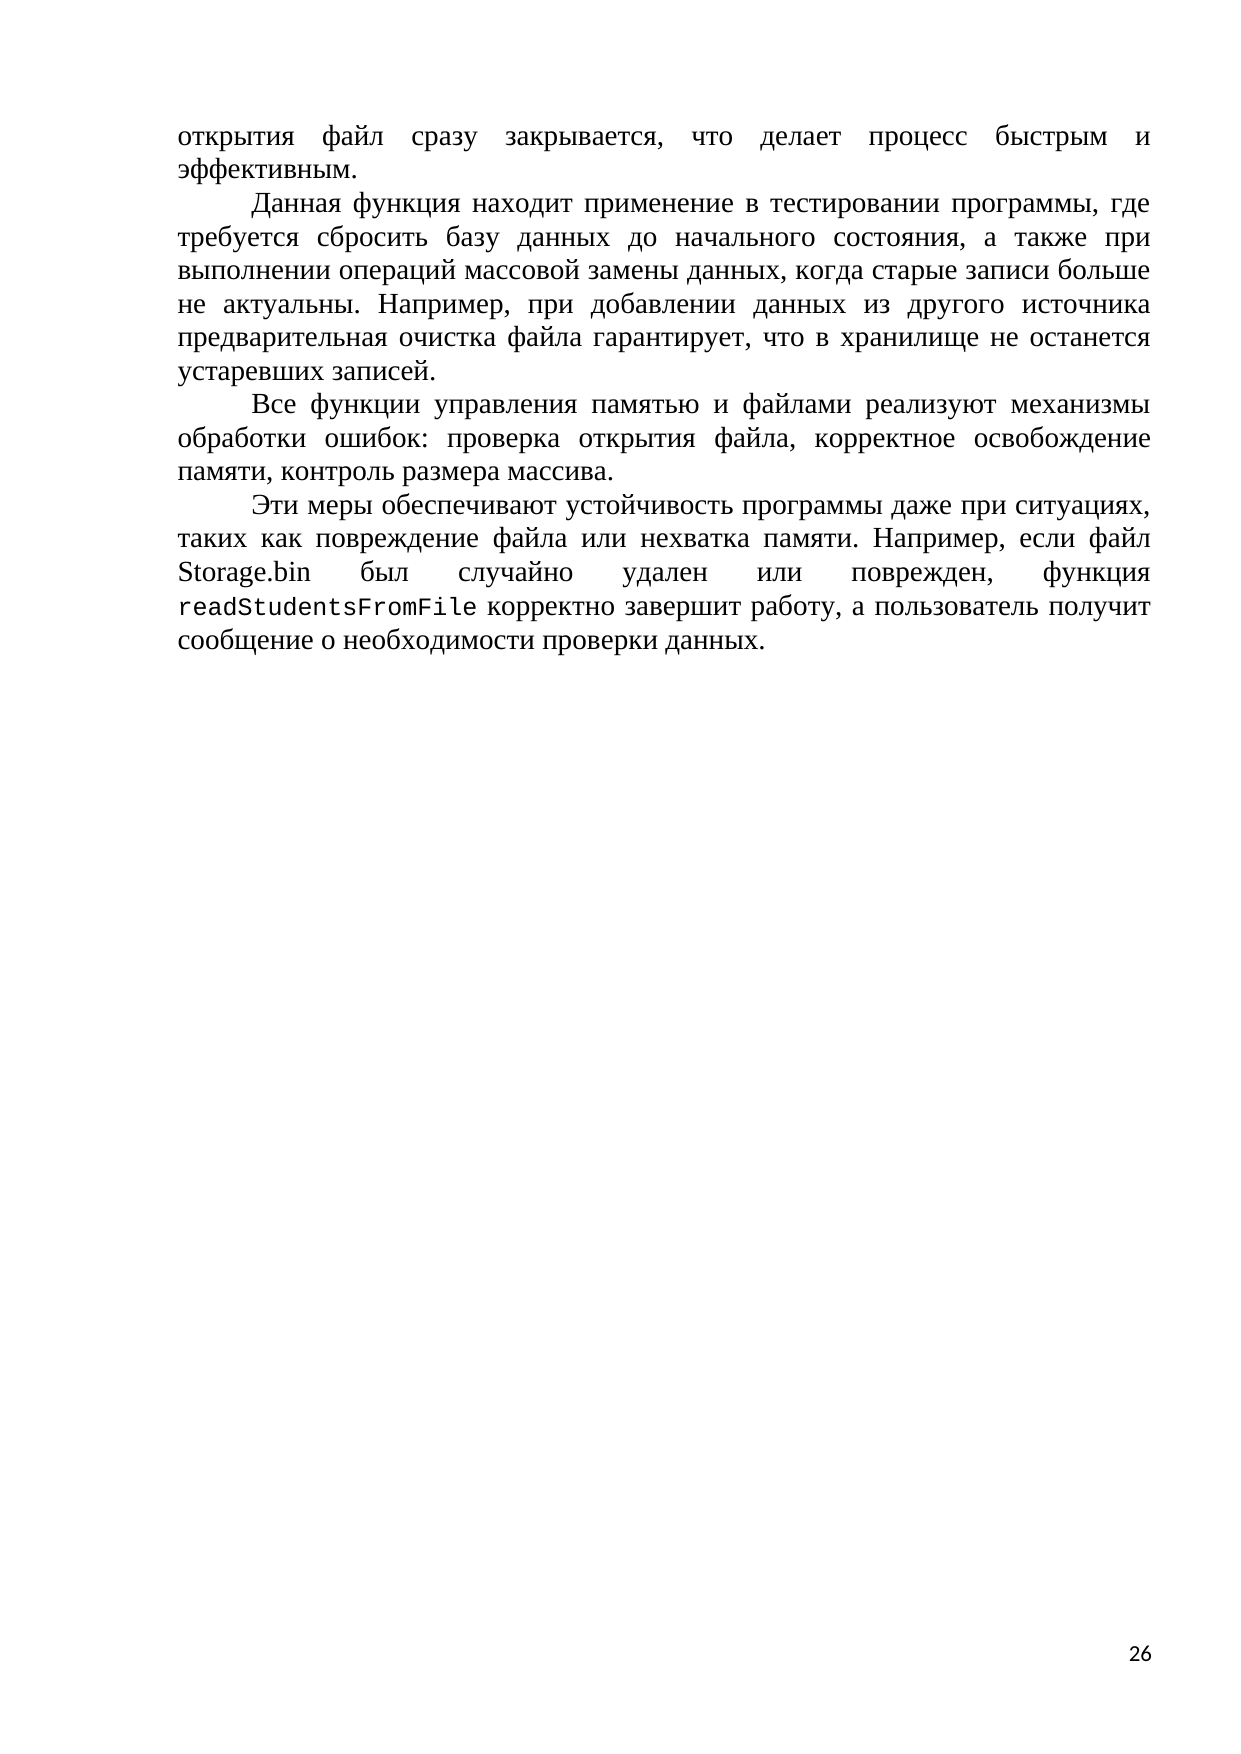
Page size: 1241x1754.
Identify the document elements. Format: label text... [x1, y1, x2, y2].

text Все функции управления памятью и файлами реализуют механизмы обработки ошибок: проверка открытия файла, корректное освобождение памяти, контроль размера массива. [177, 386, 1152, 487]
text Данная функция находит применение в тестировании программы, где требуется сбросить базу данных до начального состояния, а также при выполнении операций массовой замены данных, когда старые записи больше не актуальны. Например, при добавлении данных из другого источника предварительная очистка файла гарантирует, что в хранилище не останется устаревших записей. [177, 185, 1152, 386]
text открытия файл сразу закрывается, что делает процесс быстрым и эффективным. [177, 118, 1152, 185]
text Эти меры обеспечивают устойчивость программы даже при ситуациях, таких как повреждение файла или нехватка памяти. Например, если файл Storage.bin был случайно удален или поврежден, функция readStudentsFromFile корректно завершит работу, а пользователь получит сообщение о необходимости проверки данных. [177, 487, 1152, 656]
